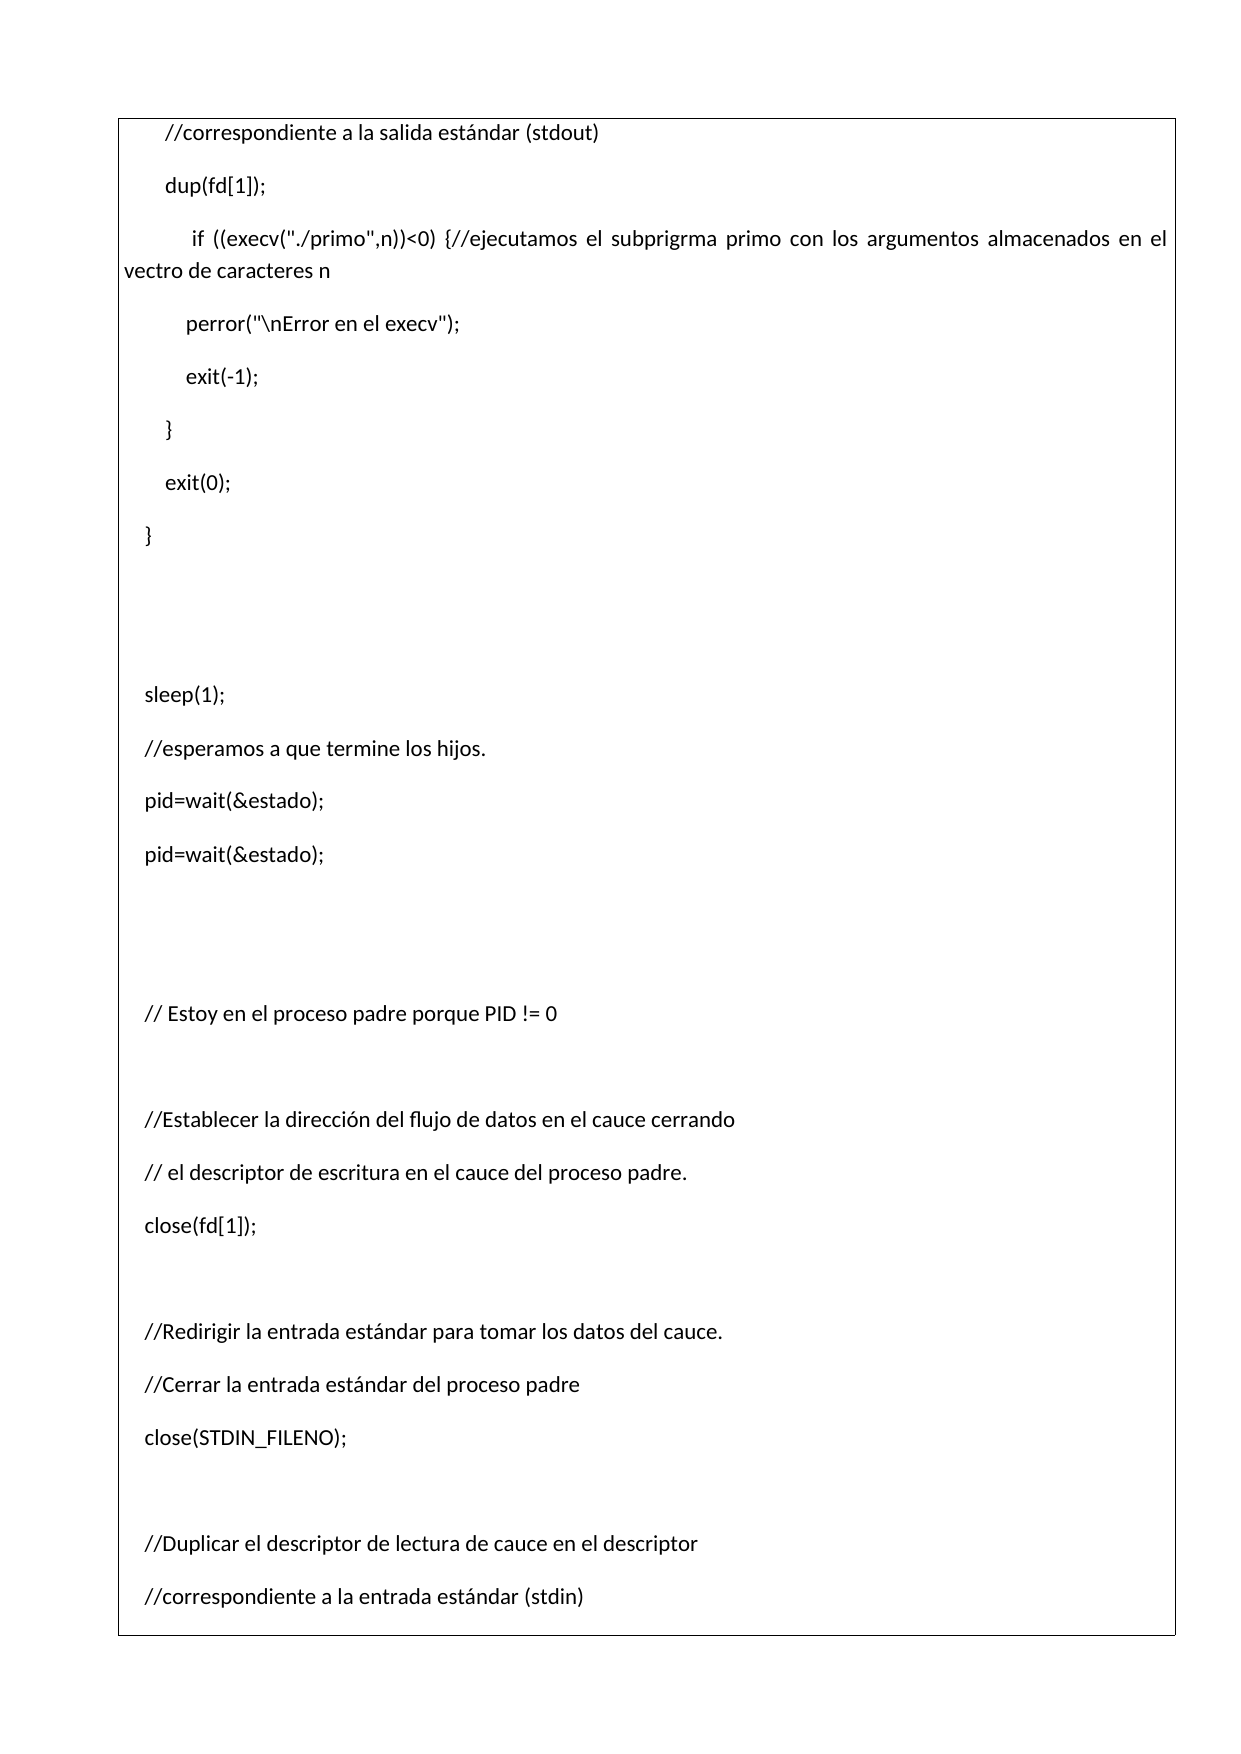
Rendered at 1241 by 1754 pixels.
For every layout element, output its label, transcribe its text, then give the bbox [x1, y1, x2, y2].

table_header //MAESTRO #include<sys/types.h> #include<unistd.h> #include<stdio.h> #include<errno.h> #include<stdlib.h> #include<fcntl.h> int main(int argc, char *argv[]) { int i, estado; pid_t pid; int min1=0,max1=0,min2=0,max2=0; int fd[2]; char *n[4]; char aux1[20]; char aux2[20]; char buffer[80]; int final=0; if (argc==3) {//si los argumentos son correctos min1=strtol(argv[1],NULL,10);//min1 es el primer argumento max2=strtol(argv[2],NULL,10);//max2 es el segundo argumento } pipe(fd); // Llamada al sistema para crear un pipe //se organizan los rangos max1=(max2+min1)/2;//calculamos max1 min2=max1+1;//calculamos min2 printf("Esclavo1 calcula el rango %d, %d .\n",min1,max1); sprintf(aux1,"%d",min1); sprintf(aux2,"%d",max1); //creamos la cadena de caracteres para llamar al subprograma n[0]="./primo"; n[1]=aux1; n[2]=aux2; n[3]=NULL;//hay que dejar const al final del vector. //---------se lanza al primer hijo y calcula el primer rango-------------- if ((pid = fork())<0) {//creamos un hijo perror("Error en fork\n"); exit(-1); } if (pid==0) {//estamos en la ejecucion del hijo //Establecer la dirección del flujo de datos en el cauce cerrando // el descriptor de lectura de cauce en el proceso hijo close(fd[0]); //Redirigir la salida estándar para enviar datos al cauce //-------------------------------------------------------- //Cerrar la salida estándar del proceso hijo close(STDOUT_FILENO); //Duplicar el descriptor de escritura en cauce en el descriptor //correspondiente a la salida estándar (stdout) dup(fd[1]); if ((execv("./primo",n))<0) {//ejecutamos el subprigrma primo con los argumentos almacenados en el vectro de caracteres n perror("\nError en el execv"); exit(-1); } exit(0); } sleep(1);//hacemos sleep para que se puedan aprecias las ejecuciones de los esclavos // calcula el segundo rango-------------- printf("Esclavo2 calcula el rango %d, %d .\n",min2,max2); sprintf(aux1,"%d",min2); sprintf(aux2,"%d",max2); //creamos la cadena de caracteres para llamar al subprograma n[0]="./primo"; n[1]=aux1; n[2]=aux2; n[3]=NULL;//hay que dejar const al final del vector. //---------se lanza al segundo hijo if ((pid = fork())<0) {//creamos el hijo perror("Error en fork\n"); exit(-1); } if (pid==0) {//estmaos en la ejecucion del hijo //Establecer la dirección del flujo de datos en el cauce cerrando // el descriptor de lectura de cauce en el proceso hijo close(fd[0]); //Redirigir la salida estándar para enviar datos al cauce //-------------------------------------------------------- //Cerrar la salida estándar del proceso hijo close(STDOUT_FILENO); //Duplicar el descriptor de escritura en cauce en el descriptor //correspondiente a la salida estándar (stdout) dup(fd[1]); if ((execv("./primo",n))<0) {//ejecutamos el subprigrma primo con los argumentos almacenados en el vectro de caracteres n perror("\nError en el execv"); exit(-1); } exit(0); } sleep(1); //esperamos a que termine los hijos. pid=wait(&estado); pid=wait(&estado); // Estoy en el proceso padre porque PID != 0 //Establecer la dirección del flujo de datos en el cauce cerrando // el descriptor de escritura en el cauce del proceso padre. close(fd[1]); //Redirigir la entrada estándar para tomar los datos del cauce. //Cerrar la entrada estándar del proceso padre close(STDIN_FILENO); //Duplicar el descriptor de lectura de cauce en el descriptor //correspondiente a la entrada estándar (stdin) dup(fd[0]); if ((final=read(fd[0],buffer,sizeof(buffer)))<0) { perror("\nError en el read"); exit(-1); } else { //pasamos buffer a otra cadena ya que buffer tiene basura al final. char salida[final]; for(i=0; i<=final; i++) { salida[i]=buffer[i]; } printf("\nLos primos en el rango (%d, %d), son:\n%s",min1,max2,salida);//mostramso la salida. } return 0; } //ESCLAVO #include<sys/types.h> #include<fcntl.h> #include<unistd.h> #include<stdio.h> #include<stdlib.h> #include<errno.h> #include<math.h> int es_primo(int x) { int b=1; int c; for(c=2; c<x && b==1; c+=2) { if(x%c==0) b=0; } return b; } int main(int argc, char *argv[]) { int min,max; if(argc>1) {//si los argumentos son correctos int i; min=strtol(argv[1],NULL,10);//min es el primer argumento max=strtol(argv[2],NULL,10);//max es el segundo argumento for(i=min; i<=max; i++) {//devuelve los numeros primos entre el intervalo de [min,max] if(es_primo(i)==1) { printf("%d\n",i); } } } else{//si los argumentos no son correctos printf("faltan argumentos"); exit(0); } return 0; } [119, 119, 1175, 1635]
